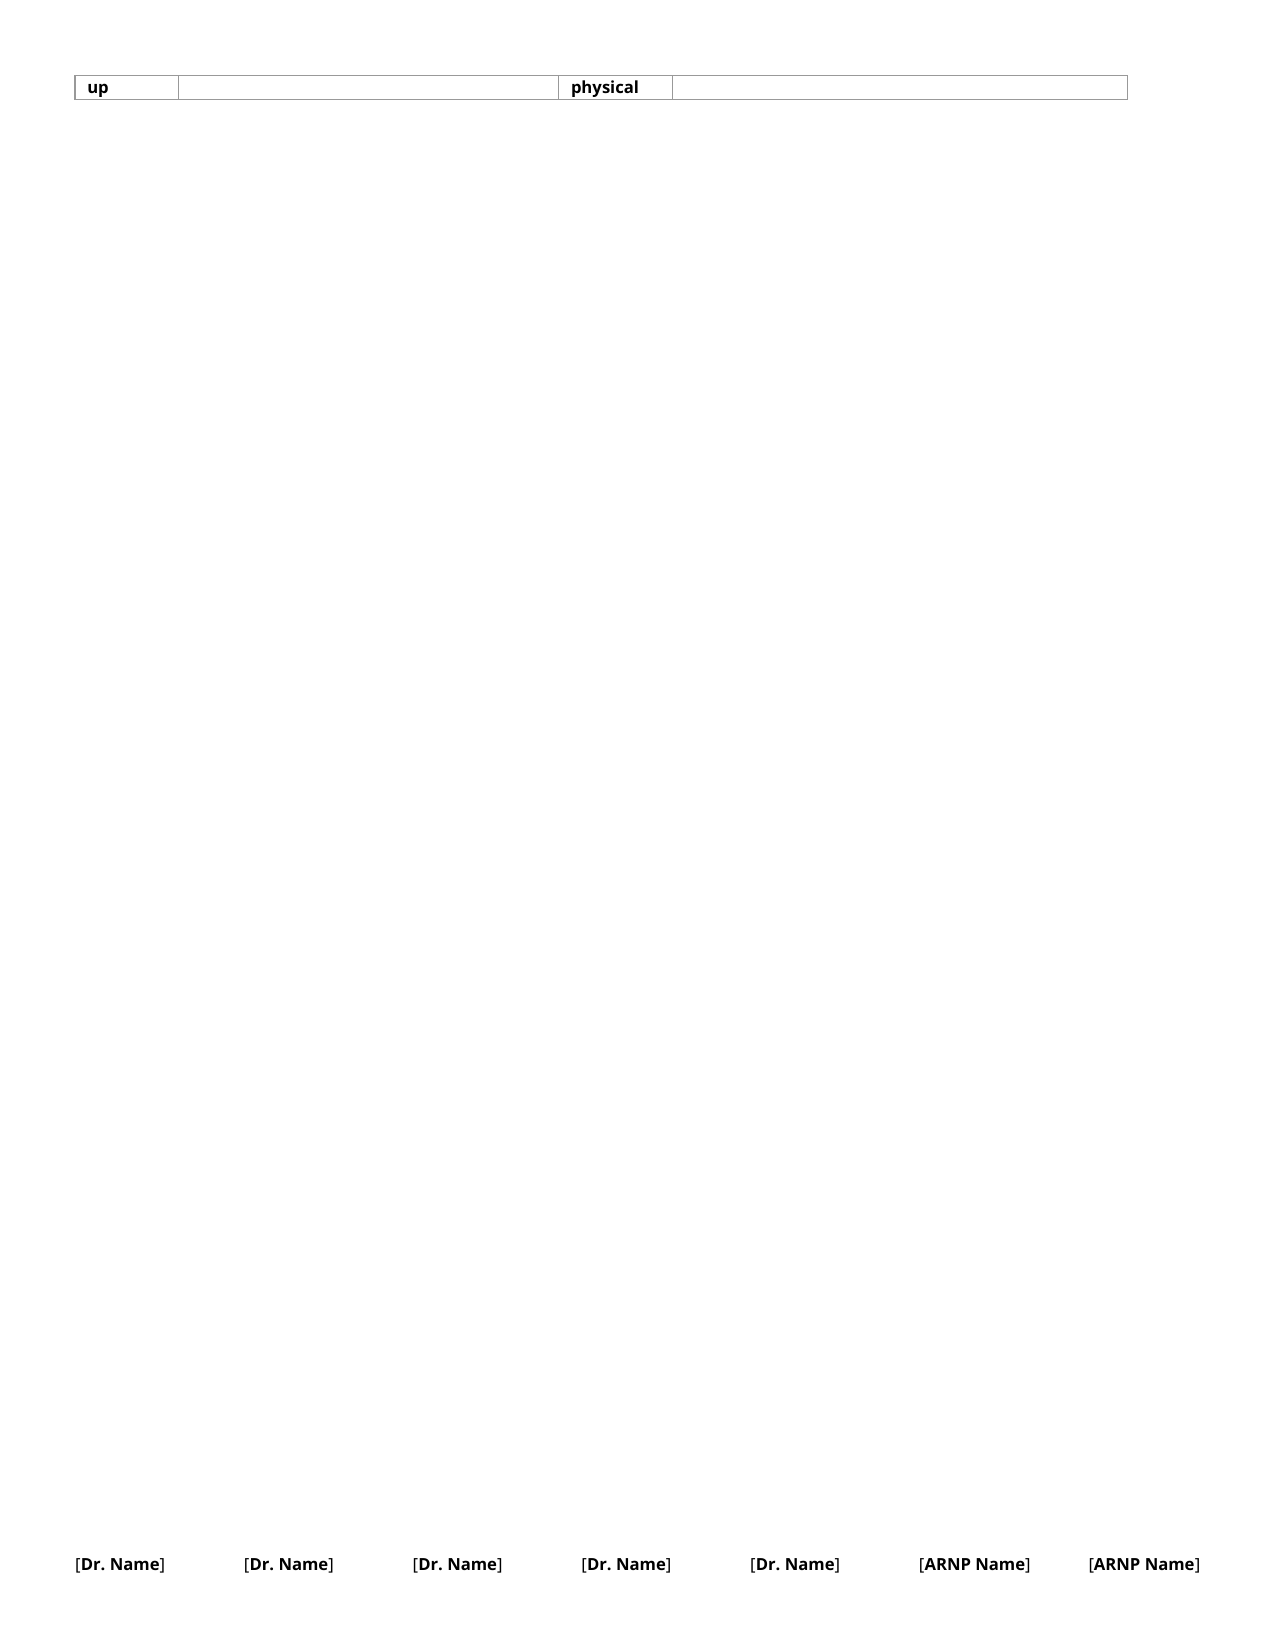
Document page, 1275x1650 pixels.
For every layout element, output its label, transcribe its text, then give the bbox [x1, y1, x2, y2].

table_cell [673, 76, 1127, 99]
table_cell physical [559, 76, 672, 99]
table_cell up [76, 76, 178, 99]
table_cell [179, 76, 558, 99]
